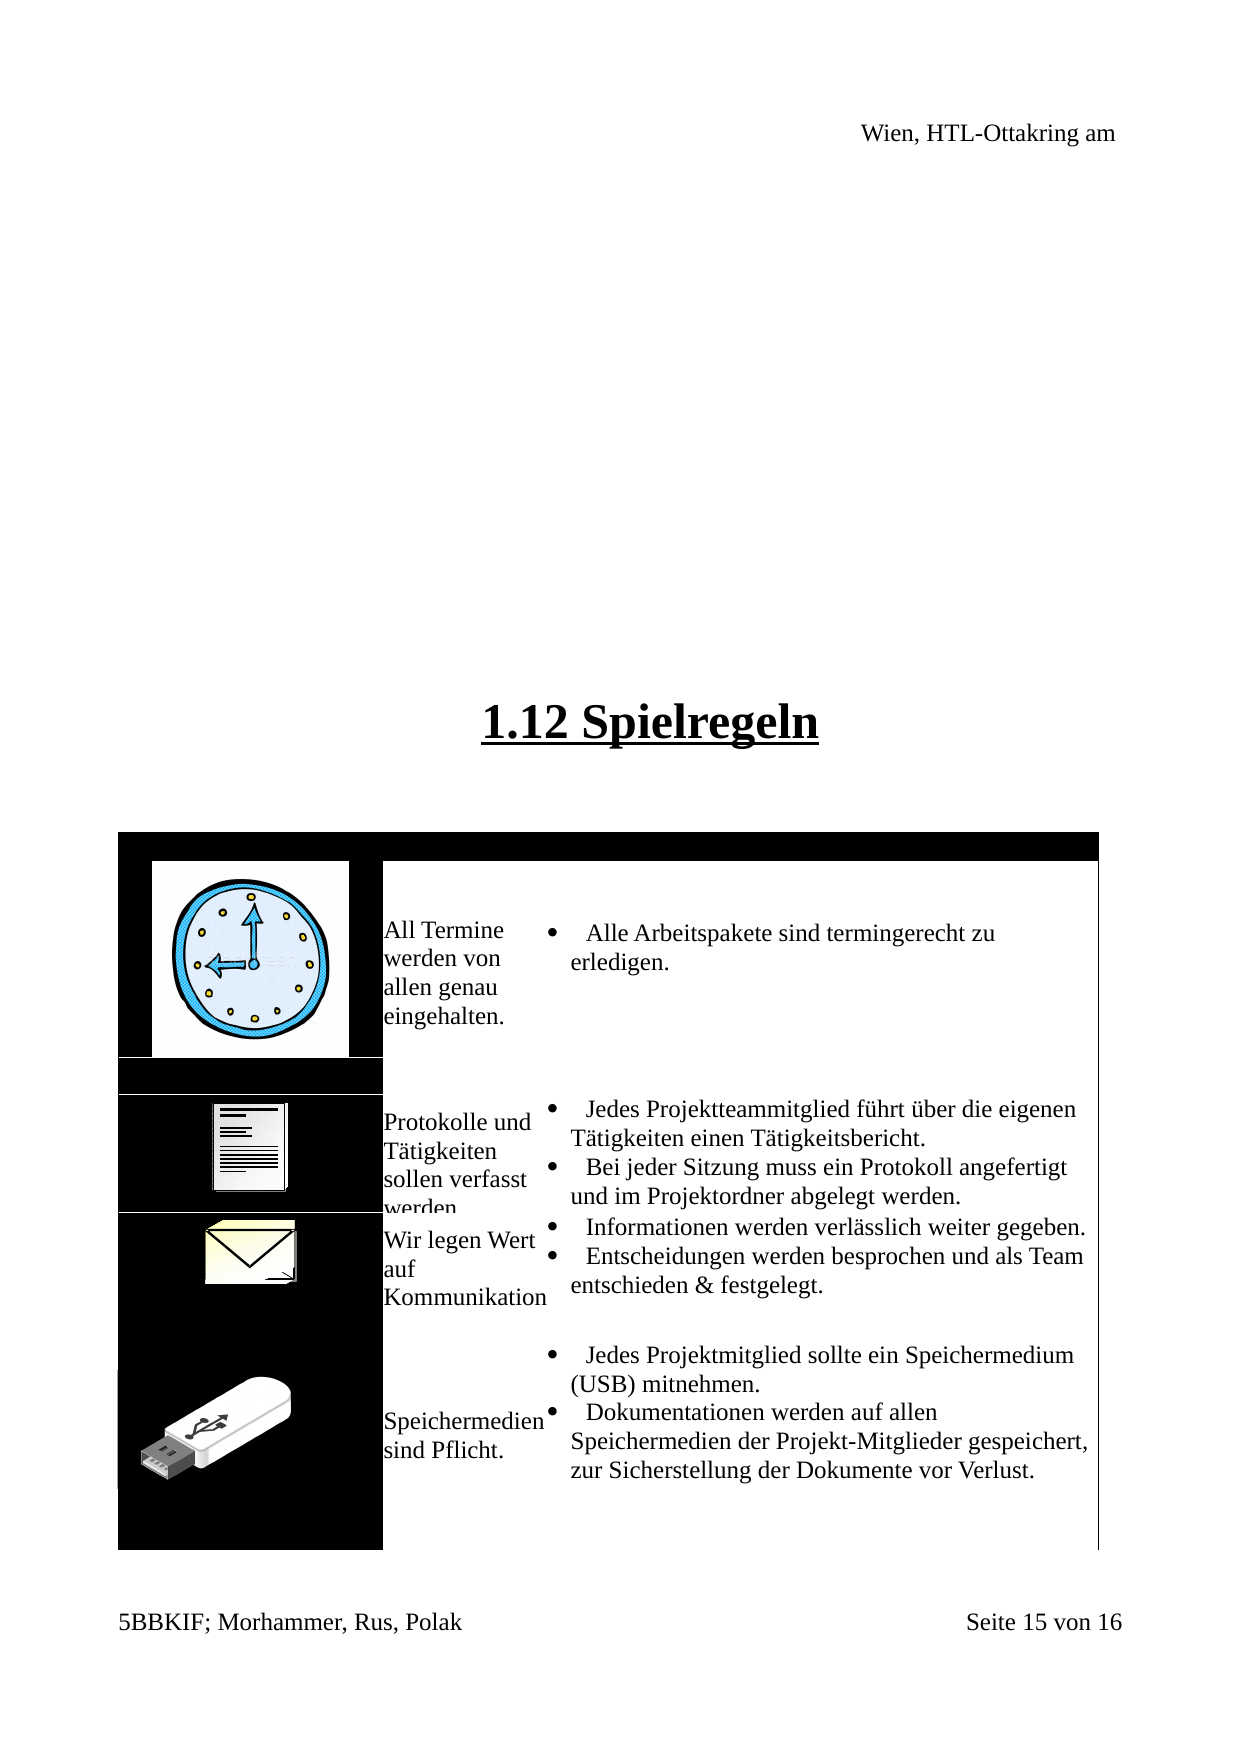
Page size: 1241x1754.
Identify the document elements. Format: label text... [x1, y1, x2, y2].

table_header Symbol [119, 833, 383, 861]
table_cell All Termine werden von allen genau eingehalten. [383, 861, 548, 1094]
table_header Beschreibun [548, 833, 1098, 861]
table_cell Speichermedien sind Pflicht. [383, 1311, 548, 1550]
table_cell Jedes Projektteammitglied führt über die eigenen Tätigkeiten einen Tätigkeitsbericht. Bei jeder Sitzung muss ein Protokoll angefertigt und im Projektordner abgelegt werden. [548, 1095, 1098, 1212]
table_cell Alle Arbeitspakete sind termingerecht zu erledigen. [548, 861, 1098, 1094]
table_cell [119, 1311, 383, 1550]
subtitle 1.12 Spielregeln [118, 692, 1122, 750]
table_cell Wir legen Wert auf Kommunikation [383, 1213, 548, 1311]
table_cell [119, 1095, 383, 1212]
table_cell Informationen werden verlässlich weiter gegeben. Entscheidungen werden besprochen und als Team entschieden & festgelegt. [548, 1213, 1098, 1311]
table_cell Protokolle und Tätigkeiten sollen verfasst werden. [383, 1095, 548, 1212]
table_cell Jedes Projektmitglied sollte ein Speichermedium (USB) mitnehmen. Dokumentationen werden auf allen Speichermedien der Projekt-Mitglieder gespeichert, zur Sicherstellung der Dokumente vor Verlust. [548, 1311, 1098, 1550]
table_cell [119, 861, 152, 1057]
picture [152, 861, 349, 1058]
table_cell [119, 1058, 383, 1094]
table_cell [349, 861, 383, 1057]
table_cell [119, 1213, 383, 1311]
picture [117, 1370, 314, 1489]
table_header Spielregel [383, 833, 548, 861]
